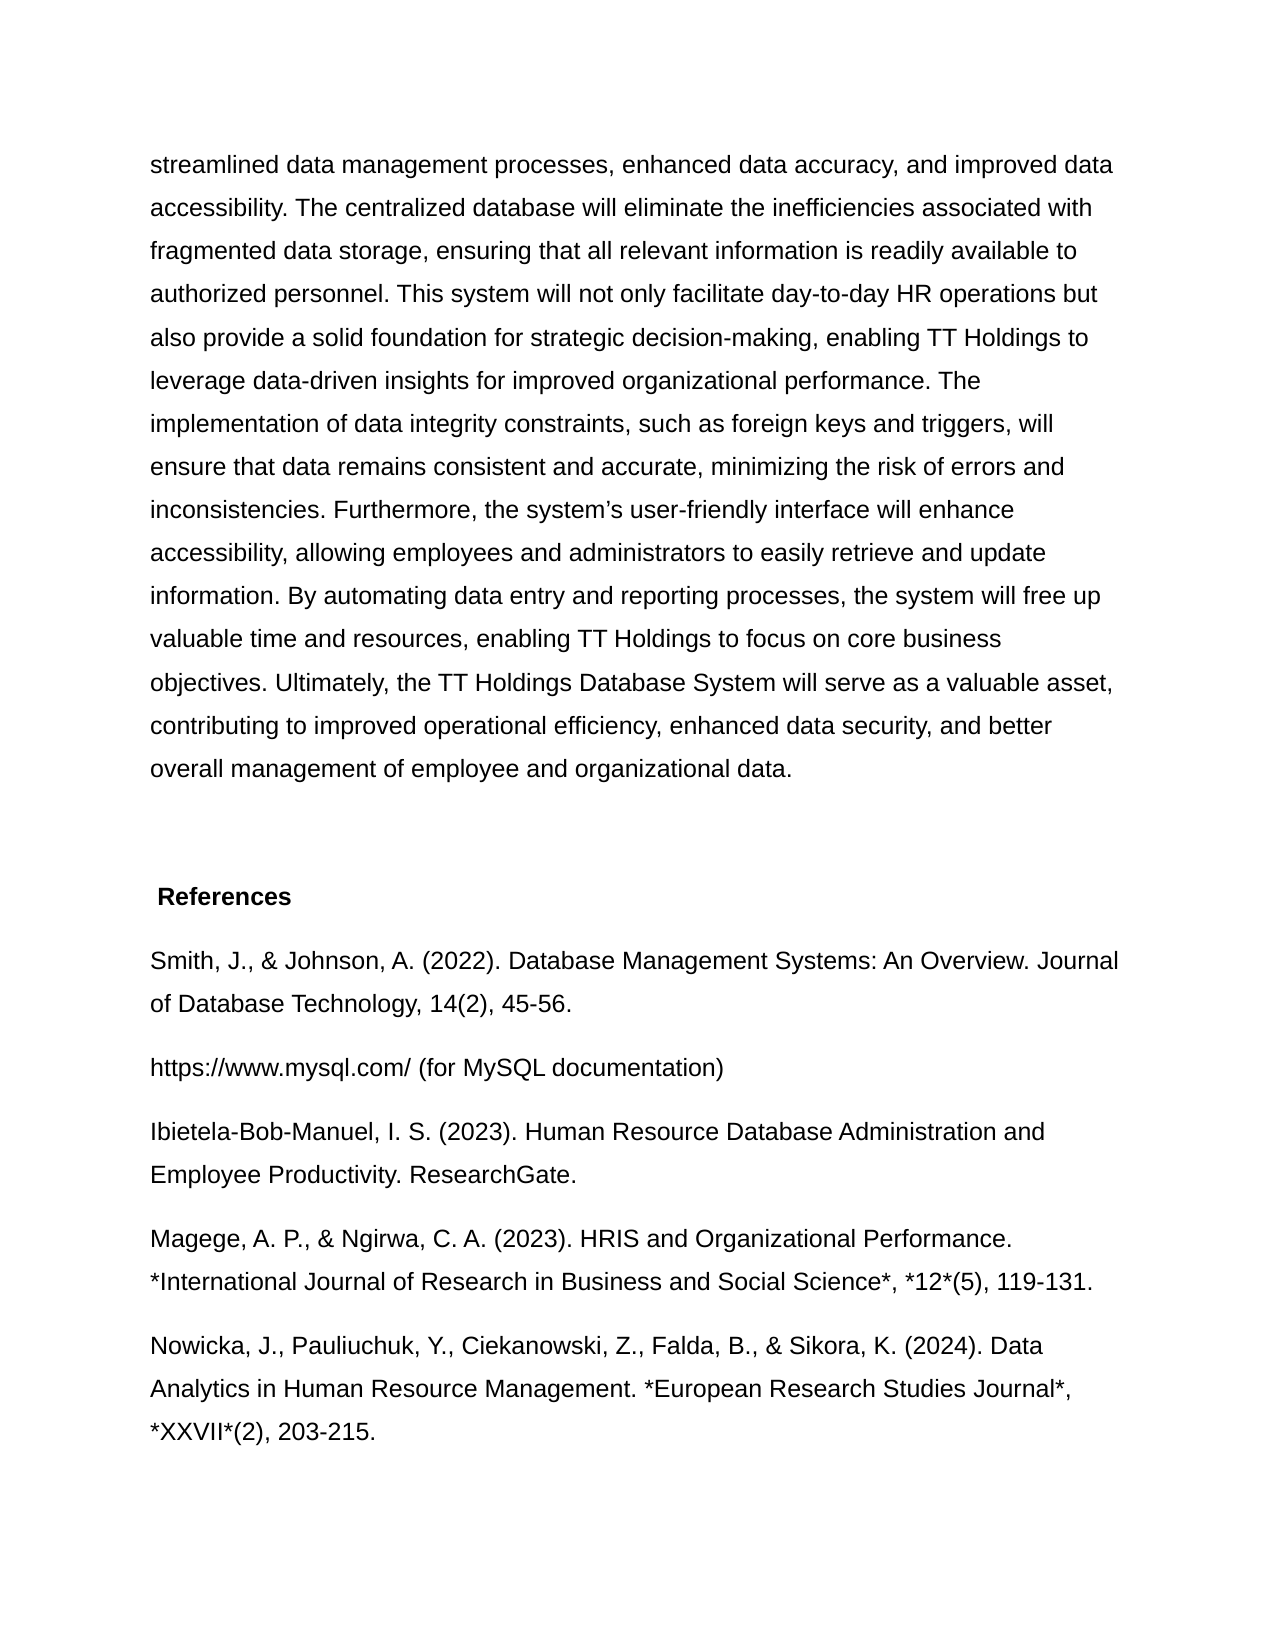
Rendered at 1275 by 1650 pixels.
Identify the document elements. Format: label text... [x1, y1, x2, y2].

text Nowicka, J., Pauliuchuk, Y., Ciekanowski, Z., Falda, B., & Sikora, K. (2024). Data Analytics in Human Resource Management. *European Research Studies Journal*, *XXVII*(2), 203-215. [150, 1331, 1125, 1446]
text streamlined data management processes, enhanced data accuracy, and improved data accessibility. The centralized database will eliminate the inefficiencies associated with fragmented data storage, ensuring that all relevant information is readily available to authorized personnel. This system will not only facilitate day-to-day HR operations but also provide a solid foundation for strategic decision-making, enabling TT Holdings to leverage data-driven insights for improved organizational performance. The implementation of data integrity constraints, such as foreign keys and triggers, will ensure that data remains consistent and accurate, minimizing the risk of errors and inconsistencies. Furthermore, the system’s user-friendly interface will enhance accessibility, allowing employees and administrators to easily retrieve and update information. By automating data entry and reporting processes, the system will free up valuable time and resources, enabling TT Holdings to focus on core business objectives. Ultimately, the TT Holdings Database System will serve as a valuable asset, contributing to improved operational efficiency, enhanced data security, and better overall management of employee and organizational data. [150, 150, 1125, 782]
text References [150, 882, 1125, 910]
text https://www.mysql.com/ (for MySQL documentation) [150, 1053, 1125, 1081]
text Magege, A. P., & Ngirwa, C. A. (2023). HRIS and Organizational Performance. *International Journal of Research in Business and Social Science*, *12*(5), 119-131. [150, 1224, 1125, 1296]
text Ibietela-Bob-Manuel, I. S. (2023). Human Resource Database Administration and Employee Productivity. ResearchGate. [150, 1117, 1125, 1188]
text Smith, J., & Johnson, A. (2022). Database Management Systems: An Overview. Journal of Database Technology, 14(2), 45-56. [150, 946, 1125, 1017]
